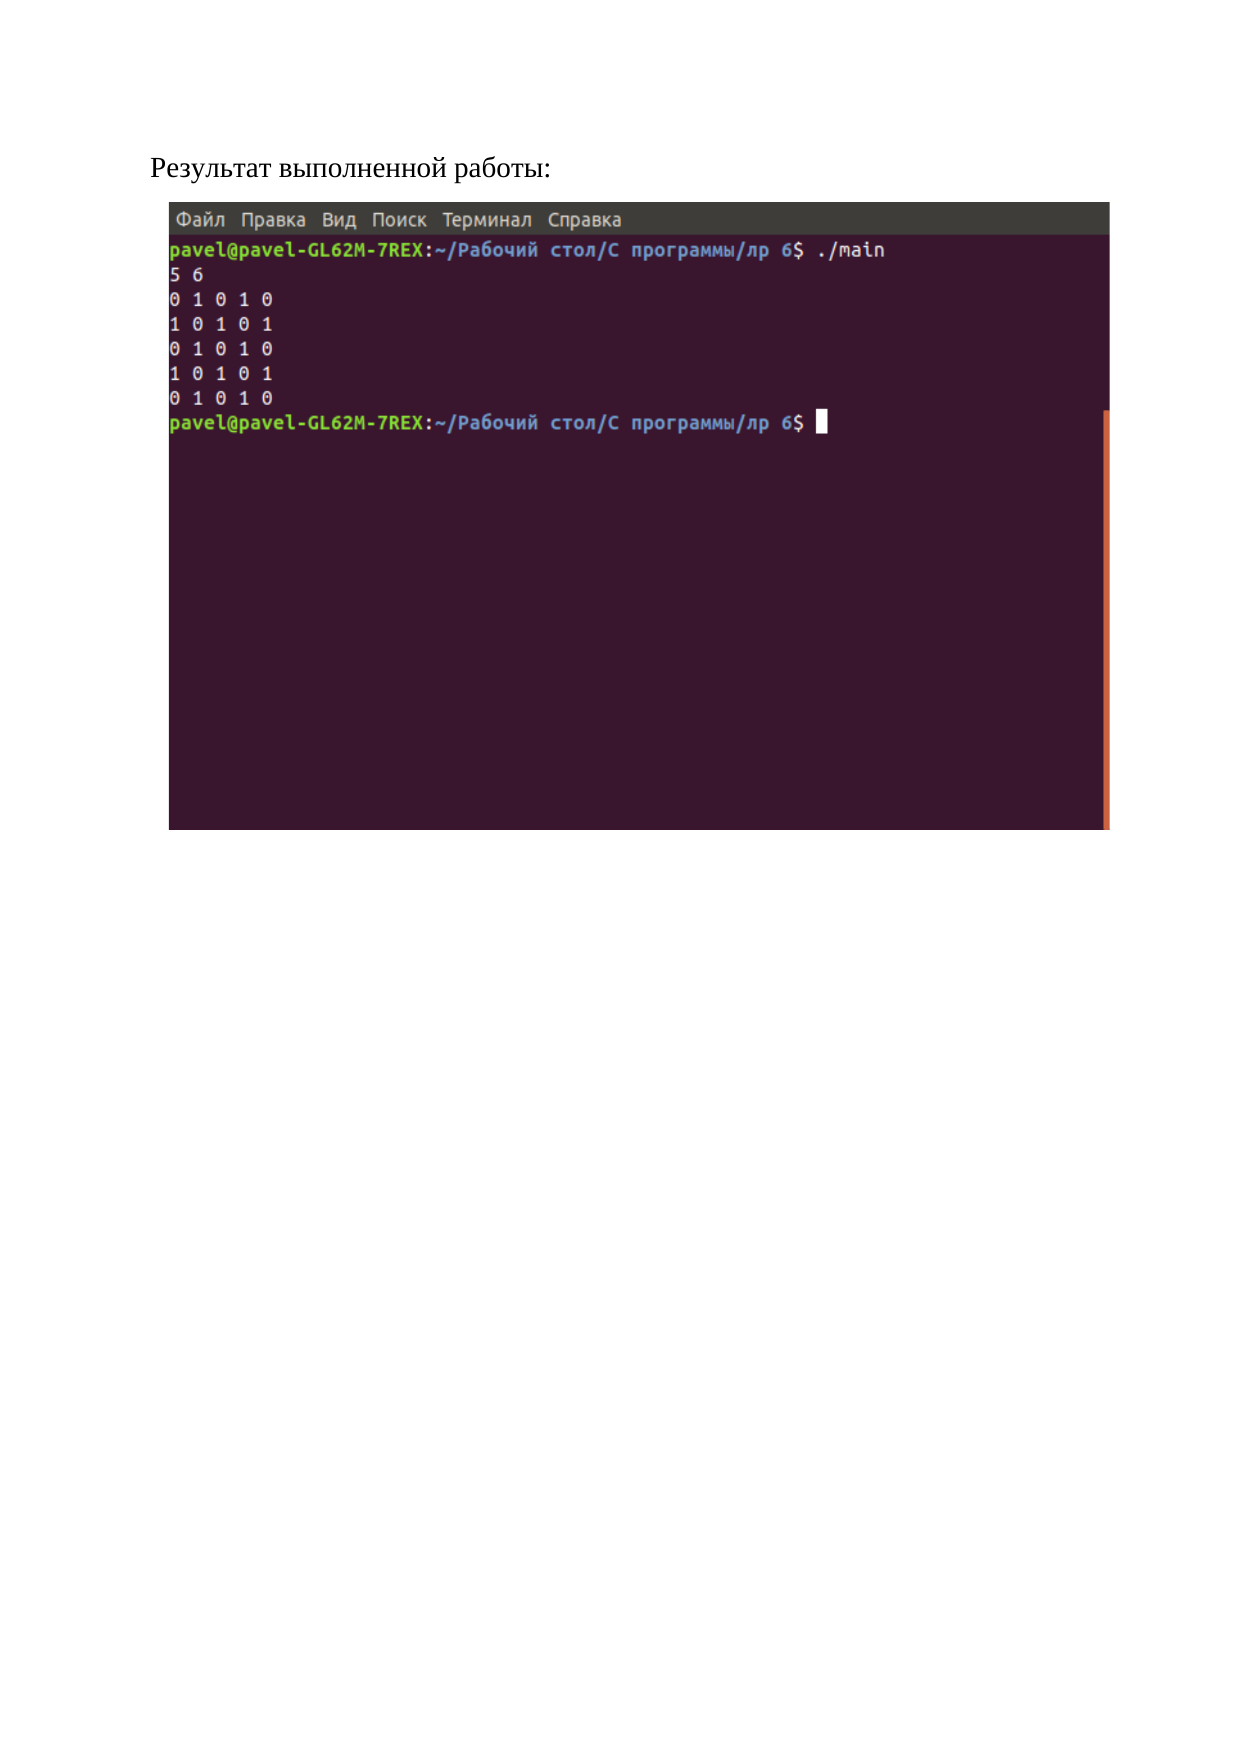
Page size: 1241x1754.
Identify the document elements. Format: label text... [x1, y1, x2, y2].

picture [168, 202, 1110, 830]
text Результат выполненной работы: [150, 150, 1090, 183]
